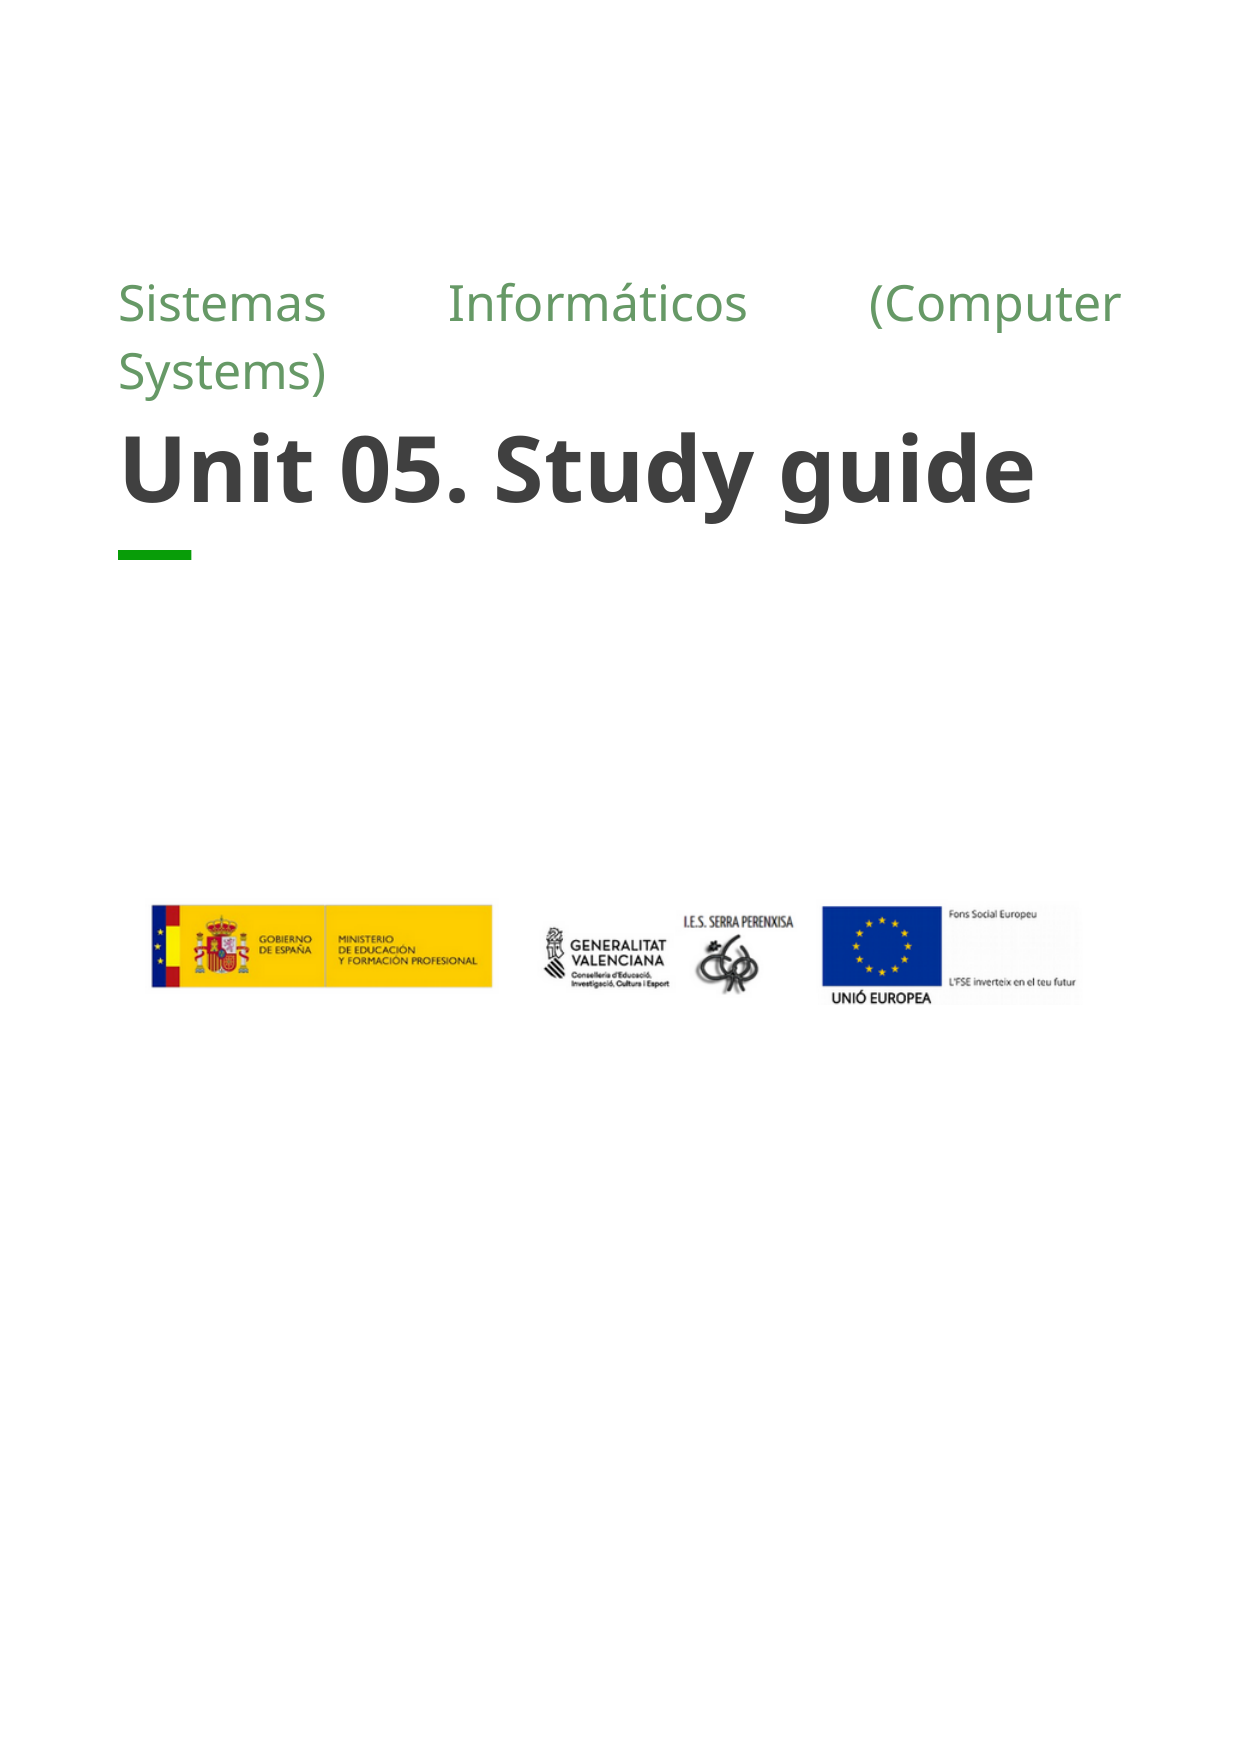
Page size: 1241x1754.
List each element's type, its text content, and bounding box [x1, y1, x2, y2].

picture [118, 550, 192, 560]
picture [118, 885, 1123, 1005]
title Sistemas Informáticos (Computer Systems) Unit 05. Study guide [118, 268, 1122, 529]
